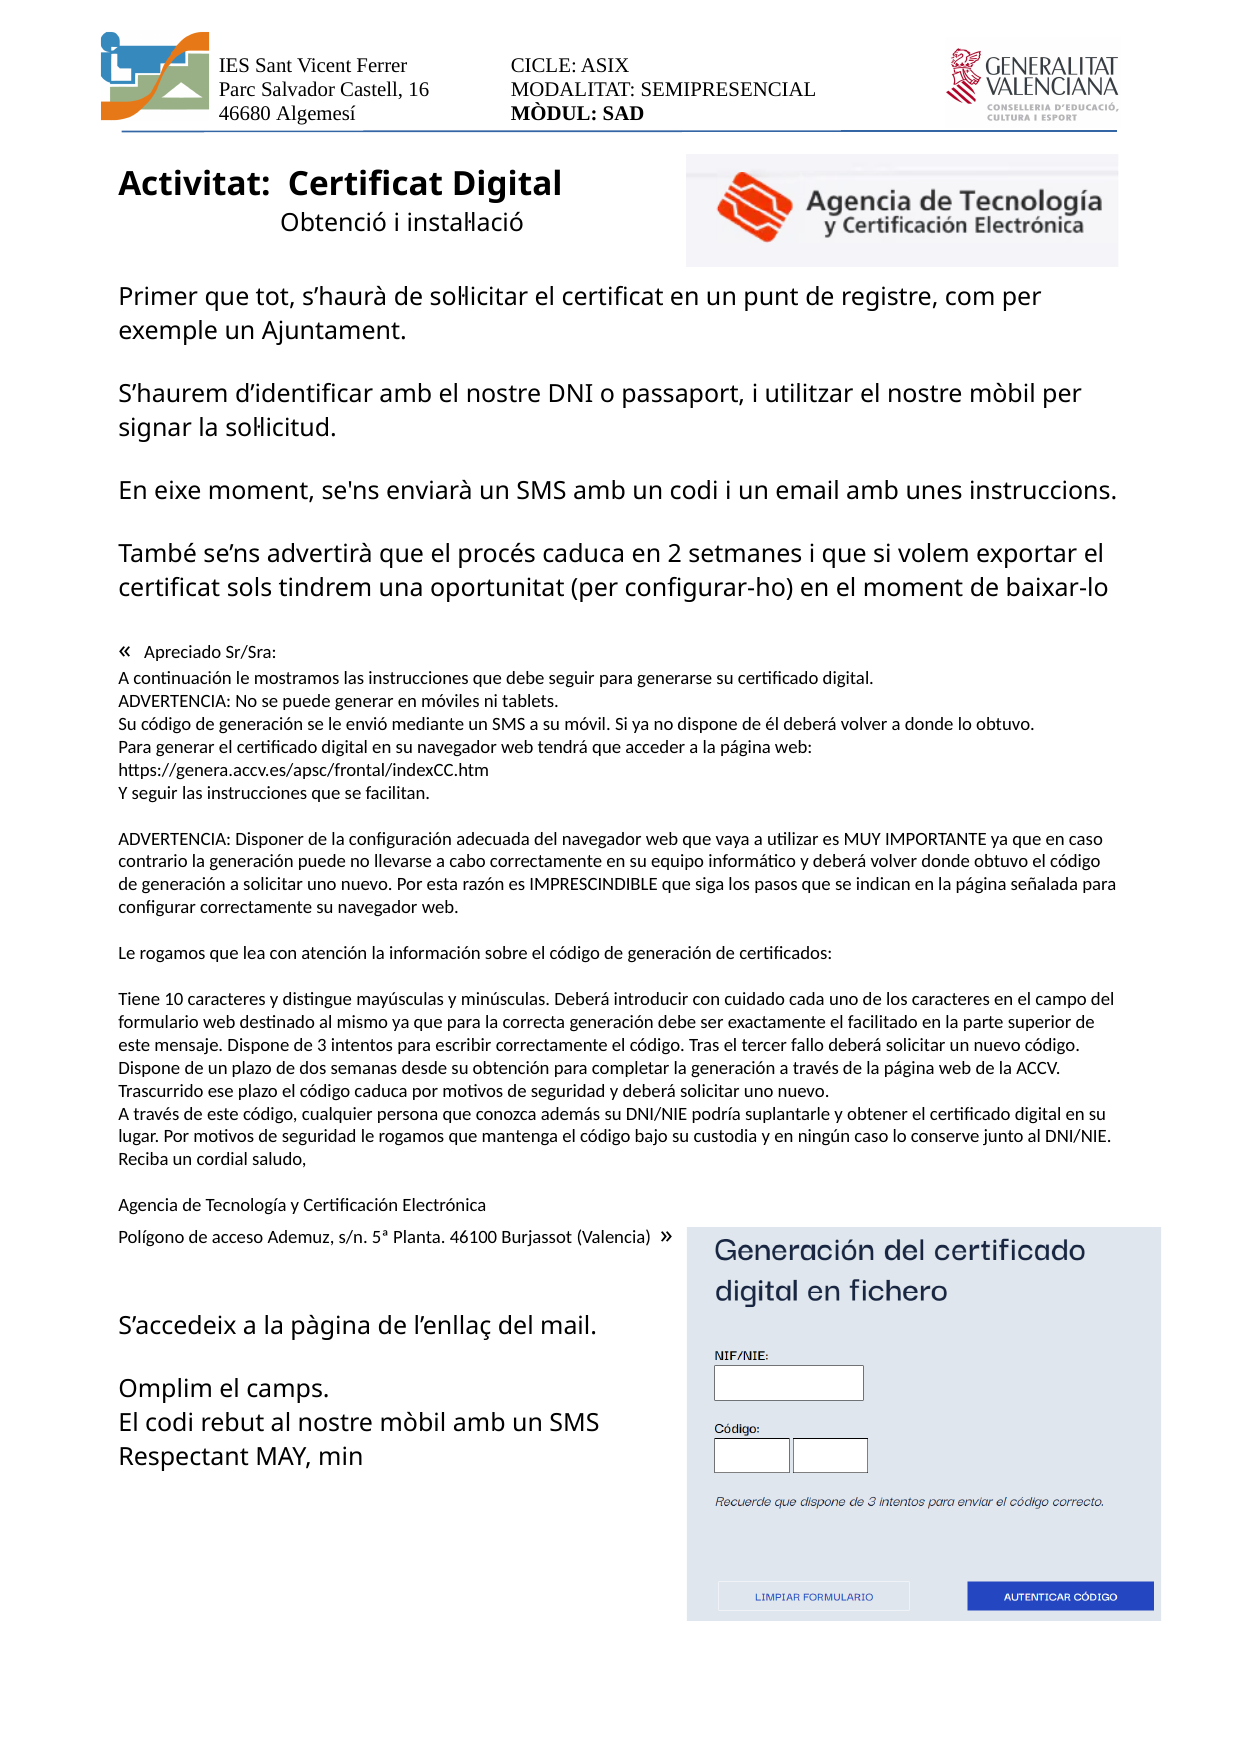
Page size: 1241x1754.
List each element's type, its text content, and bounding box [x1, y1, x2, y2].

picture [686, 154, 1119, 267]
text Le rogamos que lea con atención la información sobre el código de generación de certificados: [118, 941, 1122, 964]
text ADVERTENCIA: Disponer de la configuración adecuada del navegador web que vaya a utilizar es MUY IMPORTANTE ya que en caso contrario la generación puede no llevarse a cabo correctamente en su equipo informático y deberá volver donde obtuvo el código de generación a solicitar uno nuevo. Por esta razón es IMPRESCINDIBLE que siga los pasos que se indican en la página señalada para configurar correctamente su navegador web. [118, 827, 1122, 918]
text ADVERTENCIA: No se puede generar en móviles ni tablets. [118, 689, 1122, 712]
text Respectant MAY, min [118, 1439, 686, 1473]
text Primer que tot, s’haurà de sol·licitar el certificat en un punt de registre, com per exemple un Ajuntament. [118, 279, 1122, 347]
text Para generar el certificado digital en su navegador web tendrá que acceder a la página web: [118, 735, 1122, 758]
text En eixe moment, se'ns enviarà un SMS amb un codi i un email amb unes instruccions. [118, 472, 1122, 507]
text Dispone de un plazo de dos semanas desde su obtención para completar la generación a través de la página web de la ACCV. Trascurrido ese plazo el código caduca por motivos de seguridad y deberá solicitar uno nuevo. [118, 1056, 1122, 1102]
text Omplim el camps. [118, 1371, 686, 1405]
picture [686, 1227, 1162, 1621]
text S’haurem d’identificar amb el nostre DNI o passaport, i utilitzar el nostre mòbil per signar la sol·licitud. [118, 376, 1122, 444]
text Agencia de Tecnología y Certificación Electrónica [118, 1193, 1122, 1216]
text S’accedeix a la pàgina de l’enllaç del mail. [118, 1308, 686, 1342]
text El codi rebut al nostre mòbil amb un SMS [118, 1405, 686, 1439]
text https://genera.accv.es/apsc/frontal/indexCC.htm [118, 758, 1122, 781]
text Su código de generación se le envió mediante un SMS a su móvil. Si ya no dispone de él deberá volver a donde lo obtuvo. [118, 712, 1122, 735]
text També se’ns advertirà que el procés caduca en 2 setmanes i que si volem exportar el certificat sols tindrem una oportunitat (per configurar-ho) en el moment de baixar-lo [118, 535, 1122, 603]
text A través de este código, cualquier persona que conozca además su DNI/NIE podría suplantarle y obtener el certificado digital en su lugar. Por motivos de seguridad le rogamos que mantenga el código bajo su custodia y en ningún caso lo conserve junto al DNI/NIE. [118, 1102, 1122, 1147]
text Reciba un cordial saludo, [118, 1147, 1122, 1170]
text A continuación le mostramos las instrucciones que debe seguir para generarse su certificado digital. [118, 666, 1122, 689]
text Obtenció i instal·lació [118, 205, 686, 239]
text Polígono de acceso Ademuz, s/n. 5ª Planta. 46100 Burjassot (Valencia) » [118, 1216, 1122, 1250]
text Y seguir las instrucciones que se facilitan. [118, 781, 1122, 804]
text Tiene 10 caracteres y distingue mayúsculas y minúsculas. Deberá introducir con cuidado cada uno de los caracteres en el campo del formulario web destinado al mismo ya que para la correcta generación debe ser exactamente el facilitado en la parte superior de este mensaje. Dispone de 3 intentos para escribir correctamente el código. Tras el tercer fallo deberá solicitar un nuevo código. [118, 987, 1122, 1056]
picture [100, 30, 210, 121]
text Activitat: Certificat Digital [118, 159, 686, 205]
picture [944, 37, 1121, 128]
text « Apreciado Sr/Sra: [118, 632, 1122, 666]
